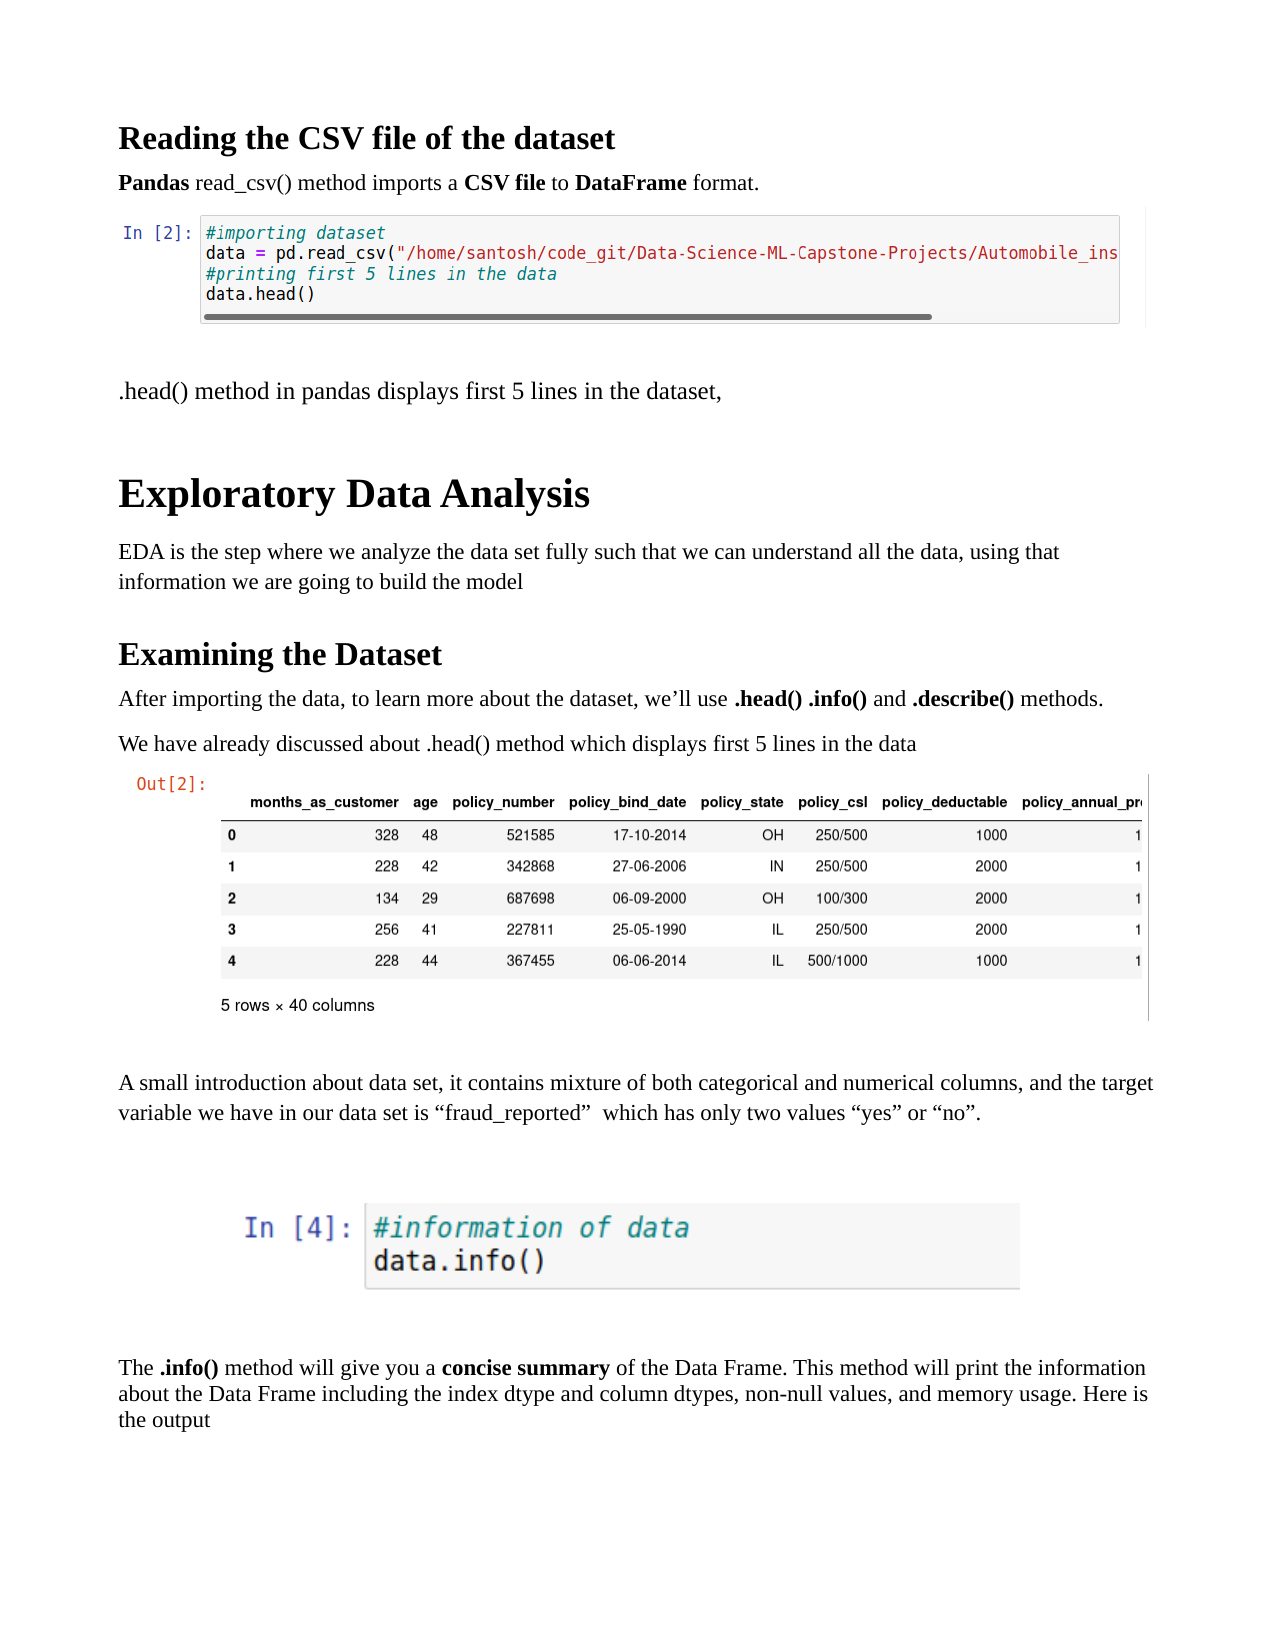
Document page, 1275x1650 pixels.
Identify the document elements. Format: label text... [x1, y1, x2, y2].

text The .info() method will give you a concise summary of the Data Frame. This method will print the information about the Data Frame including the index dtype and column dtypes, non-null values, and memory usage. Here is the output [118, 1354, 1157, 1433]
subtitle Examining the Dataset [118, 634, 1157, 672]
subtitle Reading the CSV file of the dataset [118, 118, 1157, 156]
text A small introduction about data set, it contains mixture of both categorical and numerical columns, and the target variable we have in our data set is “fraud_reported” which has only two values “yes” or “no”. [118, 1069, 1157, 1126]
text Pandas read_csv() method imports a CSV file to DataFrame format. [118, 169, 1157, 195]
text .head() method in pandas displays first 5 lines in the dataset, [118, 376, 1157, 405]
text Exploratory Data Analysis [118, 468, 1157, 516]
picture [188, 1203, 1020, 1293]
picture [118, 774, 1157, 1021]
picture [106, 206, 1146, 328]
text We have already discussed about .head() method which displays first 5 lines in the data [118, 729, 1157, 756]
text After importing the data, to learn more about the dataset, we’ll use .head() .info() and .describe() methods. [118, 685, 1157, 711]
text EDA is the step where we analyze the data set fully such that we can understand all the data, using that information we are going to build the model [118, 538, 1157, 595]
